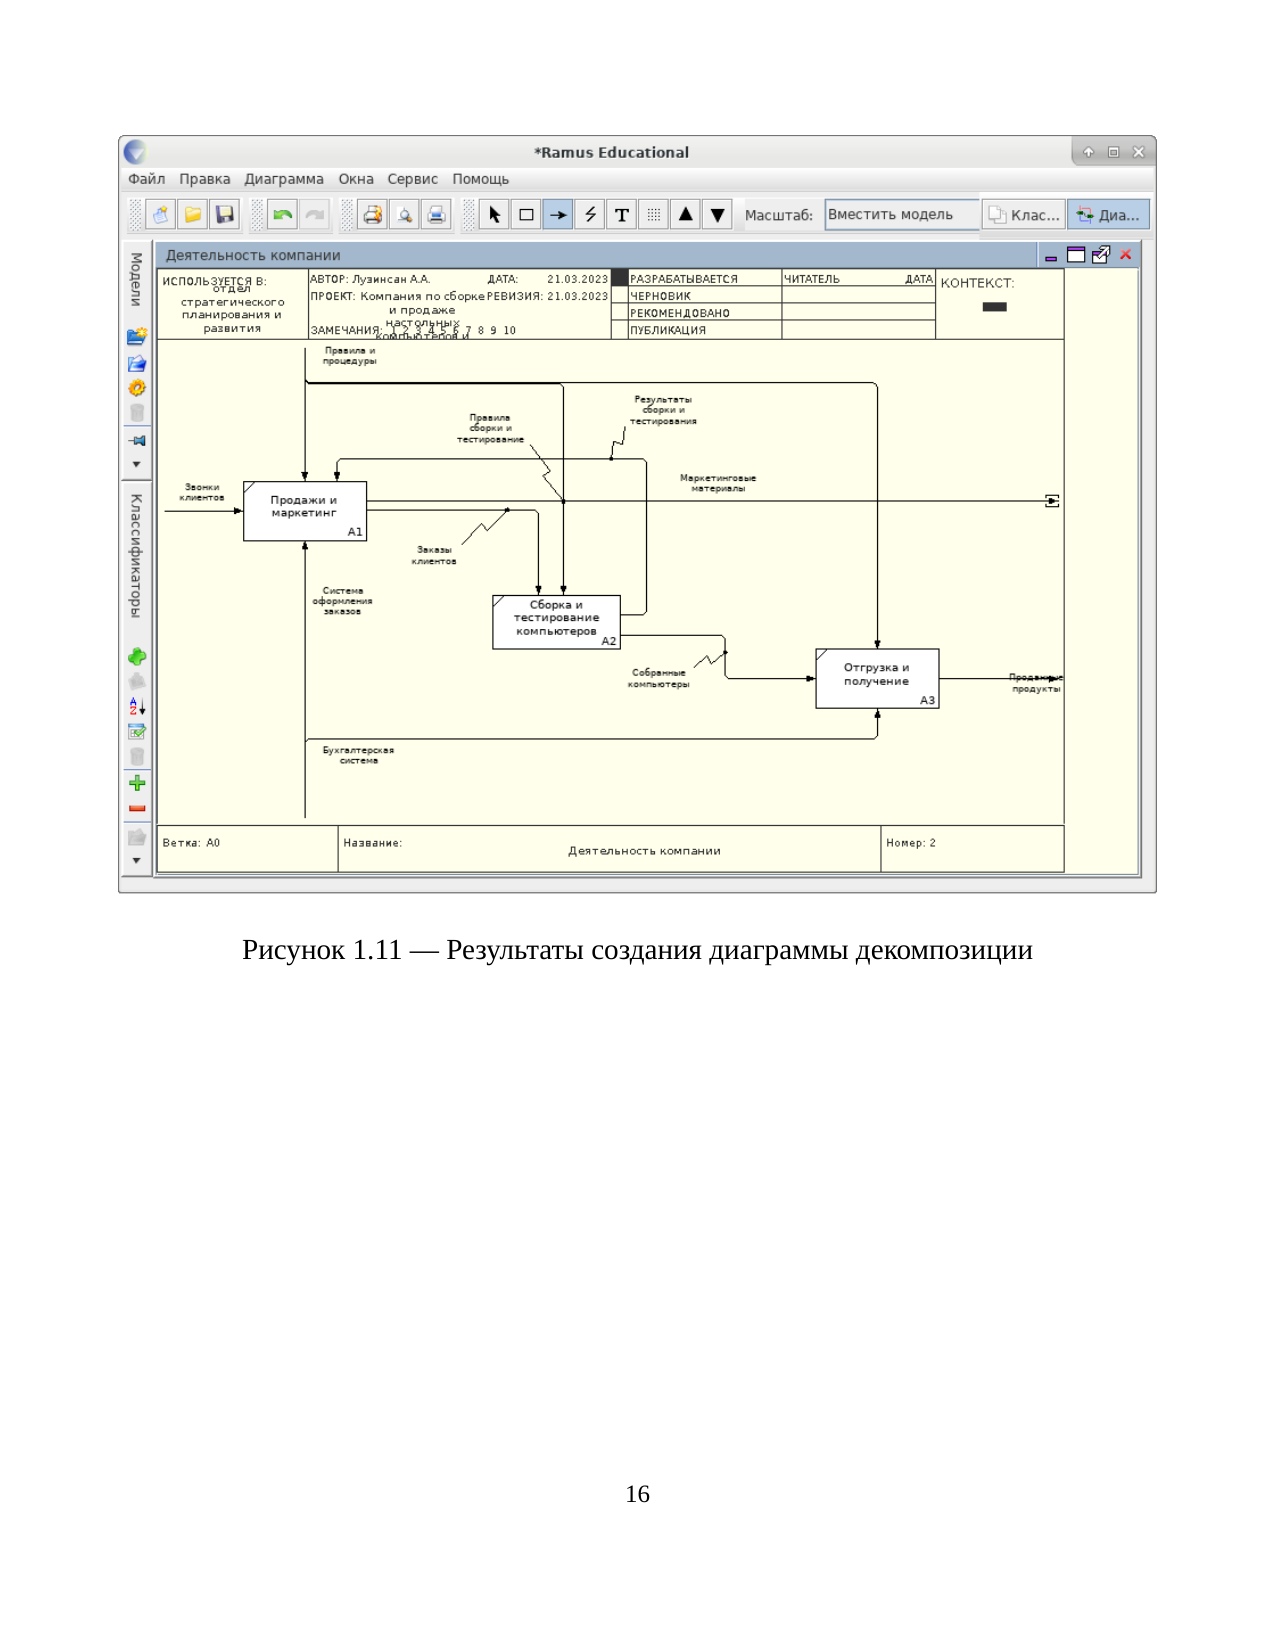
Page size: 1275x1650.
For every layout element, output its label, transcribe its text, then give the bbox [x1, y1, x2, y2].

picture [118, 135, 1157, 899]
text Рисунок 1.11 — Результаты создания диаграммы декомпозиции [118, 932, 1157, 966]
